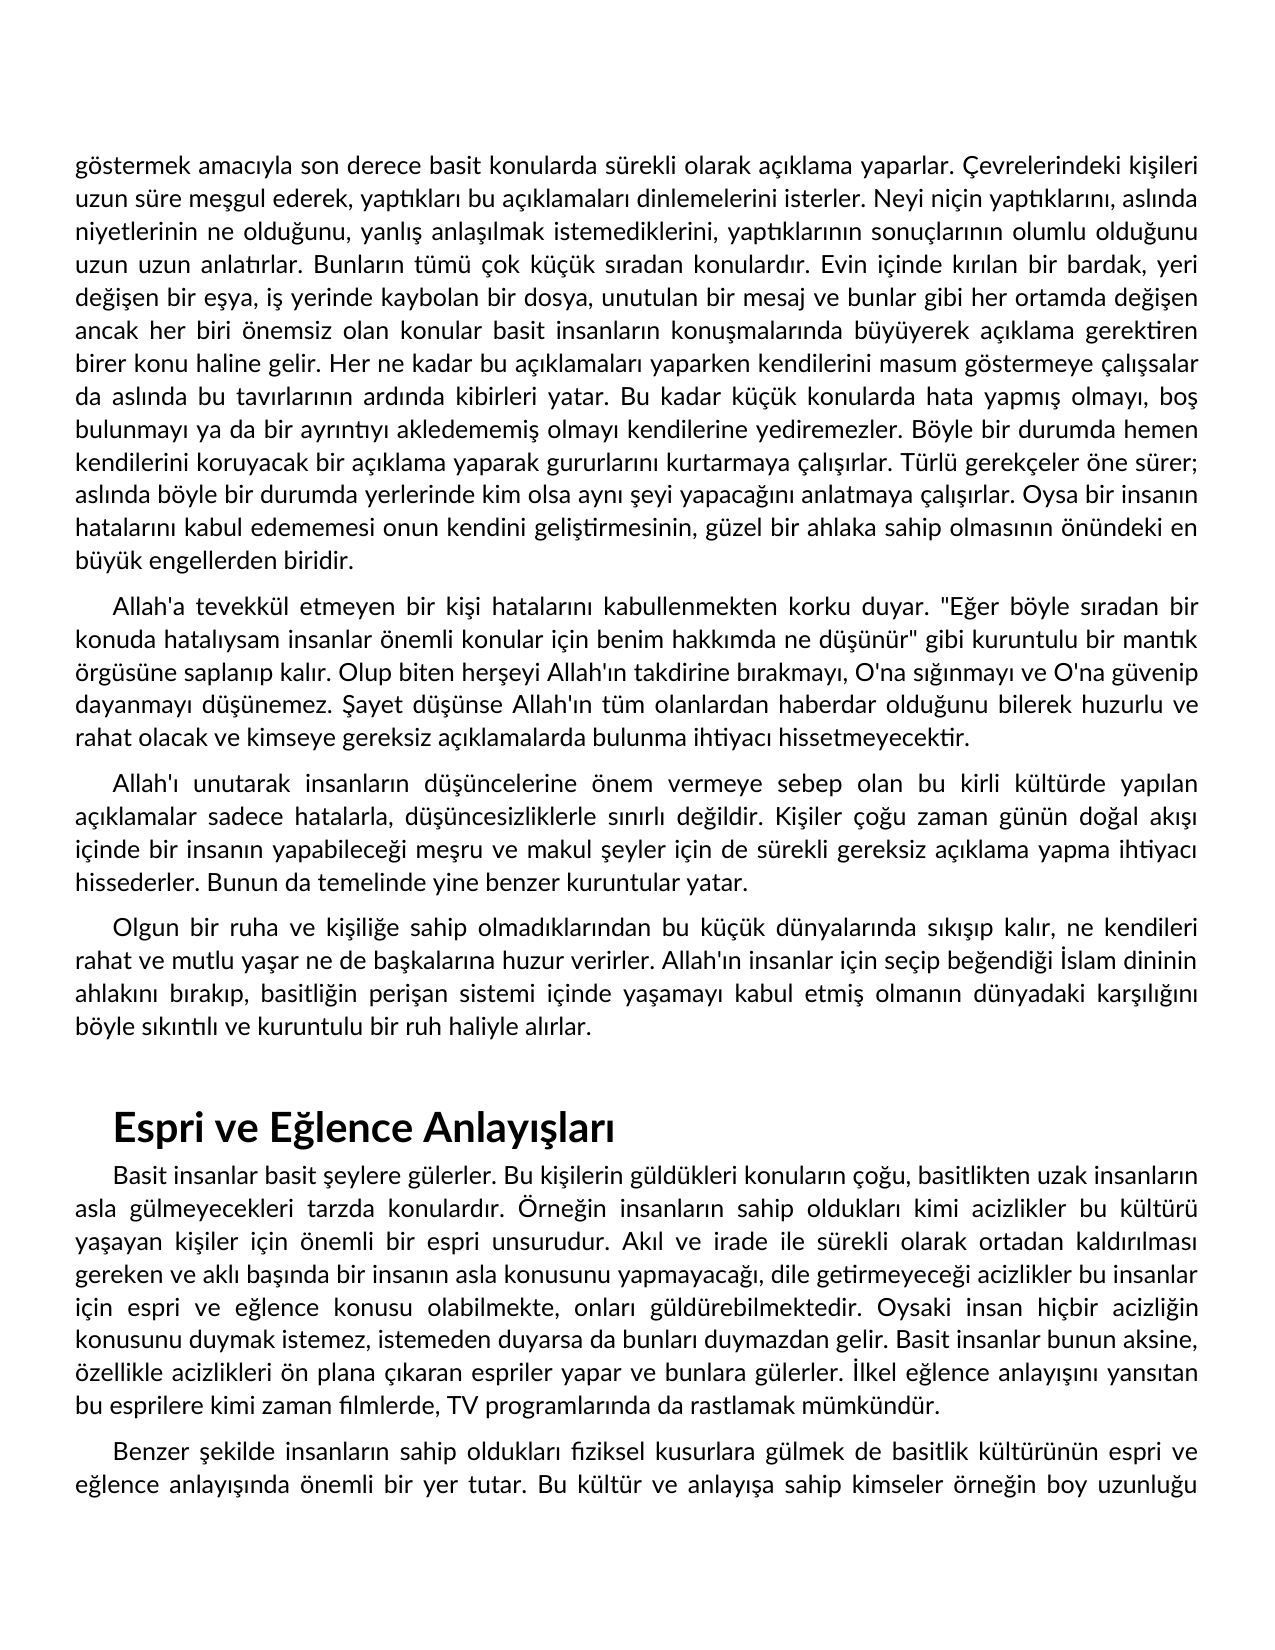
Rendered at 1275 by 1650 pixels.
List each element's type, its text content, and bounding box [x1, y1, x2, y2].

text Benzer şekilde insanların sahip oldukları fiziksel kusurlara gülmek de basitlik kültürünün espri ve eğlence anlayışında önemli bir yer tutar. Bu kültür ve anlayışa sahip kimseler örneğin boy uzunluğu [75, 1435, 1200, 1498]
text Basit insanlar basit şeylere gülerler. Bu kişilerin güldükleri konuların çoğu, basitlikten uzak insanların asla gülmeyecekleri tarzda konulardır. Örneğin insanların sahip oldukları kimi acizlikler bu kültürü yaşayan kişiler için önemli bir espri unsurudur. Akıl ve irade ile sürekli olarak ortadan kaldırılması gereken ve aklı başında bir insanın asla konusunu yapmayacağı, dile getirmeyeceği acizlikler bu insanlar için espri ve eğlence konusu olabilmekte, onları güldürebilmektedir. Oysaki insan hiçbir acizliğin konusunu duymak istemez, istemeden duyarsa da bunları duymazdan gelir. Basit insanlar bunun aksine, özellikle acizlikleri ön plana çıkaran espriler yapar ve bunlara gülerler. İlkel eğlence anlayışını yansıtan bu esprilere kimi zaman filmlerde, TV programlarında da rastlamak mümkündür. [75, 1159, 1200, 1420]
text Allah'a tevekkül etmeyen bir kişi hatalarını kabullenmekten korku duyar. "Eğer böyle sıradan bir konuda hatalıysam insanlar önemli konular için benim hakkımda ne düşünür" gibi kuruntulu bir mantık örgüsüne saplanıp kalır. Olup biten herşeyi Allah'ın takdirine bırakmayı, O'na sığınmayı ve O'na güvenip dayanmayı düşünemez. Şayet düşünse Allah'ın tüm olanlardan haberdar olduğunu bilerek huzurlu ve rahat olacak ve kimseye gereksiz açıklamalarda bulunma ihtiyacı hissetmeyecektir. [75, 590, 1200, 752]
text Allah'ı unutarak insanların düşüncelerine önem vermeye sebep olan bu kirli kültürde yapılan açıklamalar sadece hatalarla, düşüncesizliklerle sınırlı değildir. Kişiler çoğu zaman günün doğal akışı içinde bir insanın yapabileceği meşru ve makul şeyler için de sürekli gereksiz açıklama yapma ihtiyacı hissederler. Bunun da temelinde yine benzer kuruntular yatar. [75, 767, 1200, 896]
text göstermek amacıyla son derece basit konularda sürekli olarak açıklama yaparlar. Çevrelerindeki kişileri uzun süre meşgul ederek, yaptıkları bu açıklamaları dinlemelerini isterler. Neyi niçin yaptıklarını, aslında niyetlerinin ne olduğunu, yanlış anlaşılmak istemediklerini, yaptıklarının sonuçlarının olumlu olduğunu uzun uzun anlatırlar. Bunların tümü çok küçük sıradan konulardır. Evin içinde kırılan bir bardak, yeri değişen bir eşya, iş yerinde kaybolan bir dosya, unutulan bir mesaj ve bunlar gibi her ortamda değişen ancak her biri önemsiz olan konular basit insanların konuşmalarında büyüyerek açıklama gerektiren birer konu haline gelir. Her ne kadar bu açıklamaları yaparken kendilerini masum göstermeye çalışsalar da aslında bu tavırlarının ardında kibirleri yatar. Bu kadar küçük konularda hata yapmış olmayı, boş bulunmayı ya da bir ayrıntıyı akledememiş olmayı kendilerine yediremezler. Böyle bir durumda hemen kendilerini koruyacak bir açıklama yaparak gururlarını kurtarmaya çalışırlar. Türlü gerekçeler öne sürer; aslında böyle bir durumda yerlerinde kim olsa aynı şeyi yapacağını anlatmaya çalışırlar. Oysa bir insanın hatalarını kabul edememesi onun kendini geliştirmesinin, güzel bir ahlaka sahip olmasının önündeki en büyük engellerden biridir. [75, 150, 1200, 575]
subtitle Espri ve Eğlence Anlayışları [112, 1101, 1200, 1151]
text Olgun bir ruha ve kişiliğe sahip olmadıklarından bu küçük dünyalarında sıkışıp kalır, ne kendileri rahat ve mutlu yaşar ne de başkalarına huzur verirler. Allah'ın insanlar için seçip beğendiği İslam dininin ahlakını bırakıp, basitliğin perişan sistemi içinde yaşamayı kabul etmiş olmanın dünyadaki karşılığını böyle sıkıntılı ve kuruntulu bir ruh haliyle alırlar. [75, 912, 1200, 1040]
